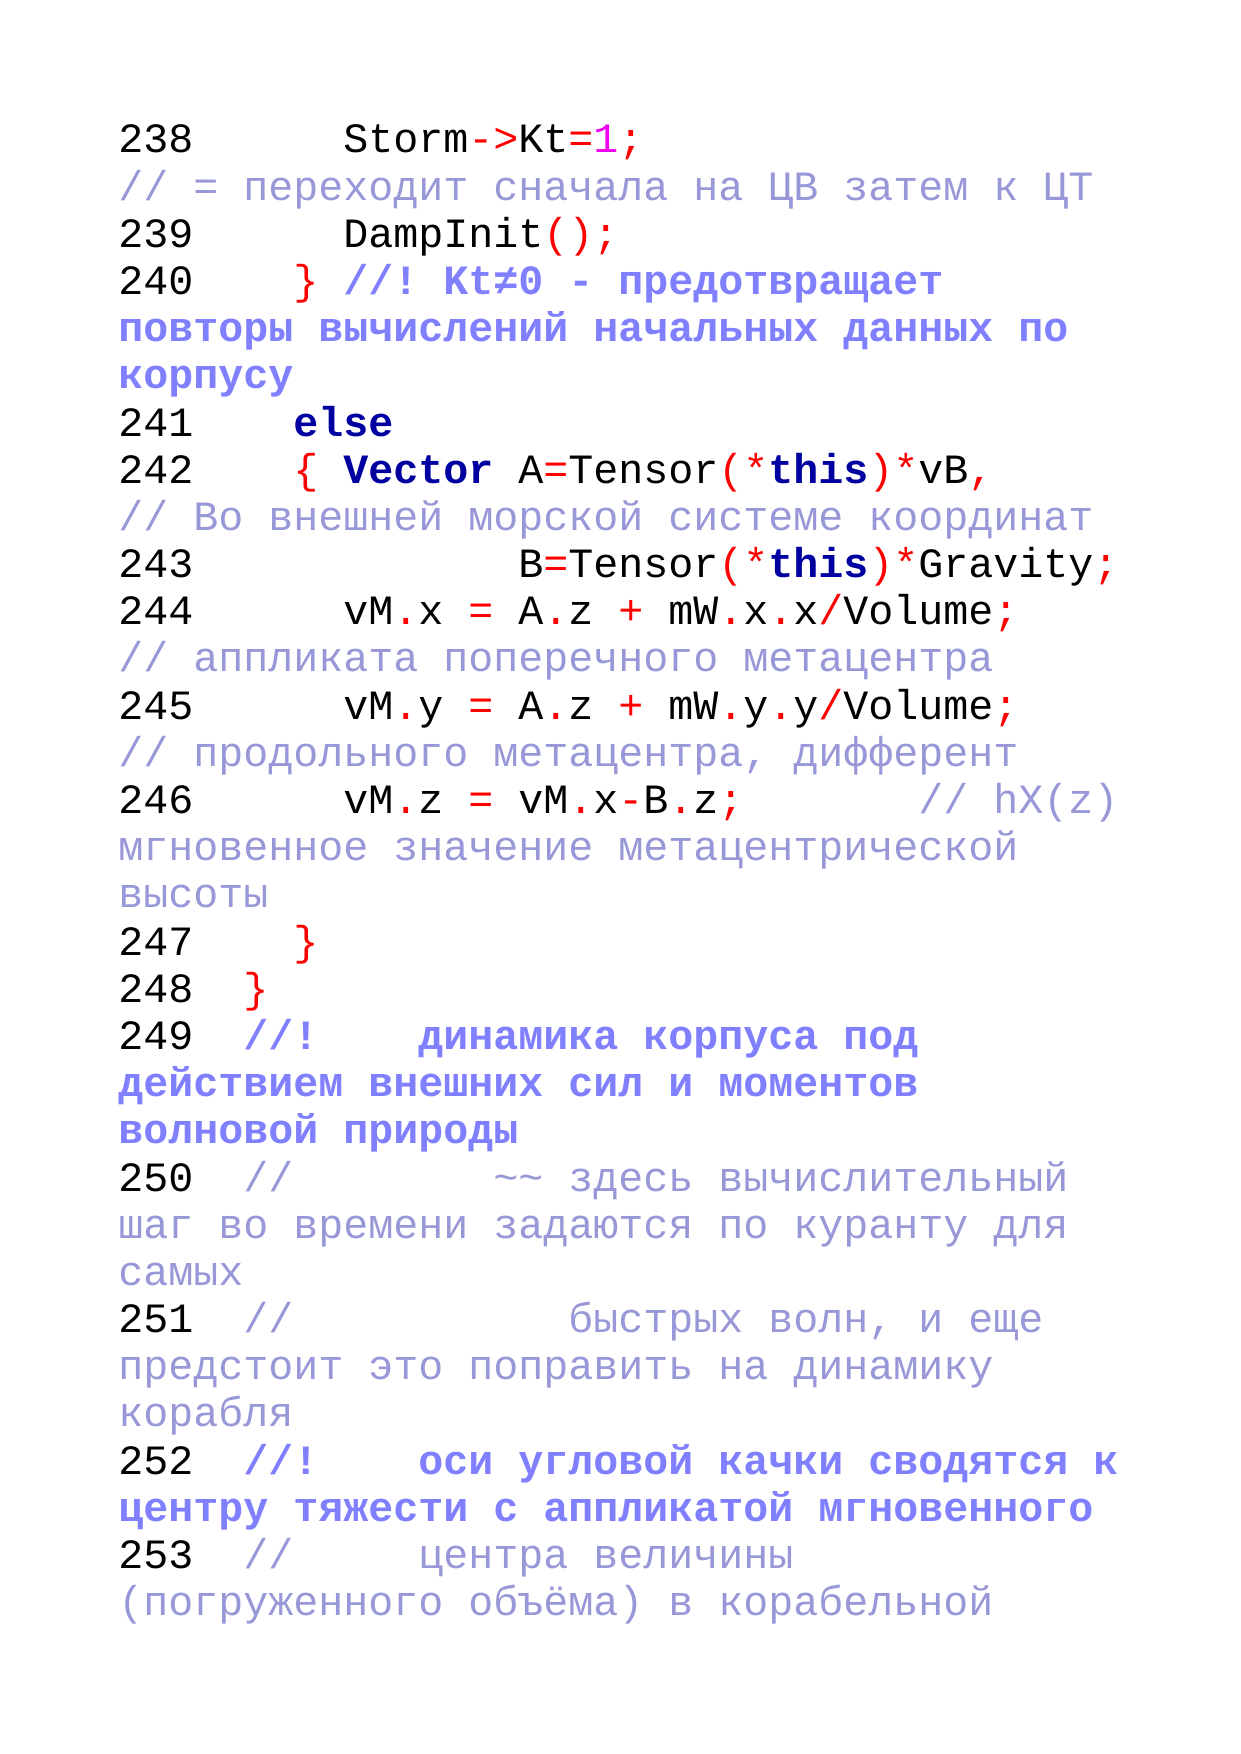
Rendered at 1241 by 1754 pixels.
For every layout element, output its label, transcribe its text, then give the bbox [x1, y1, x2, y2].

subtitle 250 // ~~ здесь вычислительный шаг во времени задаются по куранту для самых [118, 1156, 1122, 1298]
subtitle 244 vM.x = A.z + mW.x.x/Volume; // аппликата поперечного метацентра [118, 590, 1122, 684]
subtitle 239 DampInit(); [118, 212, 1122, 260]
subtitle 240 } //! Kt≠0 - предотвращает повторы вычислений начальных данных по корпусу [118, 260, 1122, 401]
subtitle 242 { Vector A=Tensor(*this)*vB, // Во внешней морской системе координат [118, 448, 1122, 543]
subtitle 248 } [118, 967, 1122, 1015]
subtitle 249 //! динамика корпуса под действием внешних сил и моментов волновой природы [118, 1015, 1122, 1156]
subtitle 243 B=Tensor(*this)*Gravity; [1093, 543, 1122, 590]
subtitle 238 Storm->Kt=1; // = переходит сначала на ЦВ затем к ЦТ [118, 118, 1122, 212]
subtitle 251 // быстрых волн, и еще предстоит это поправить на динамику корабля [118, 1298, 1122, 1439]
subtitle 241 else [118, 401, 1122, 448]
subtitle 247 } [118, 920, 1122, 967]
subtitle 243 B=Tensor(*this)*Gravity; [718, 543, 918, 590]
subtitle 252 //! оси угловой качки сводятся к центру тяжести с аппликатой мгновенного [118, 1439, 1122, 1534]
subtitle 253 // центра величины (погруженного объёма) в корабельной [118, 1534, 1122, 1628]
subtitle 243 B=Tensor(*this)*Gravity; [118, 543, 518, 590]
subtitle 243 B=Tensor(*this)*Gravity; [543, 543, 568, 590]
subtitle 246 vM.z = vM.x-B.z; // hX(z) мгновенное значение метацентрической высоты [118, 779, 1122, 920]
subtitle 245 vM.y = A.z + mW.y.y/Volume; // продольного метацентра, дифферент [118, 684, 1122, 779]
